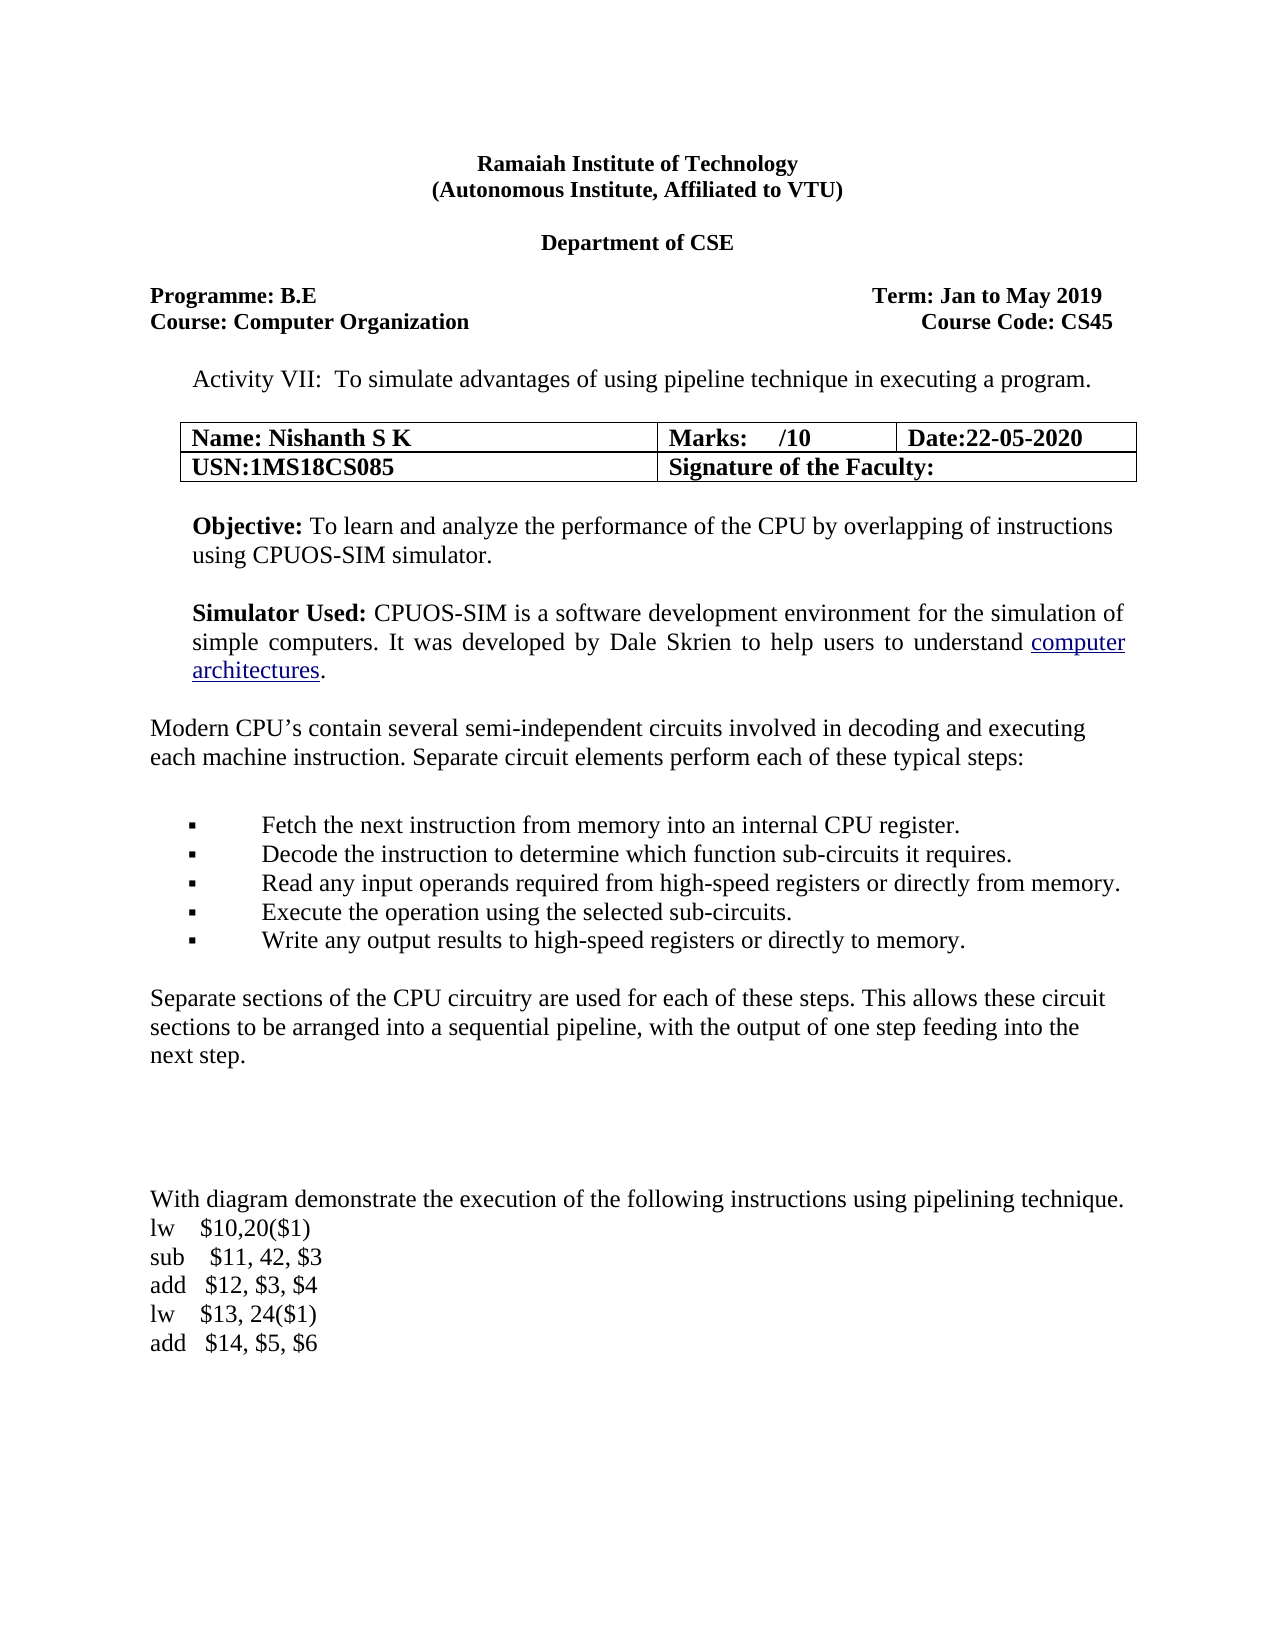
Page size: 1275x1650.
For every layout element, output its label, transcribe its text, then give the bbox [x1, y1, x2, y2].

text Programme: B.E Term: Jan to May 2019 [150, 282, 1125, 308]
text add $14, $5, $6 [150, 1328, 1125, 1357]
text Separate sections of the CPU circuitry are used for each of these steps. This allows these circuit sections to be arranged into a sequential pipeline, with the output of one step feeding into the next step. [150, 983, 1125, 1069]
text Activity VII: To simulate advantages of using pipeline technique in executing a program. [192, 364, 1125, 392]
text Ramaiah Institute of Technology [150, 150, 1125, 176]
table_cell USN:1MS18CS085 [181, 453, 657, 481]
table_header Marks: /10 [658, 423, 896, 451]
table_header Date:22-05-2020 [897, 423, 1136, 451]
text Simulator Used: CPUOS-SIM is a software development environment for the simulation of simple computers. It was developed by Dale Skrien to help users to understand computer architectures. [192, 598, 1125, 684]
text (Autonomous Institute, Affiliated to VTU) [150, 176, 1125, 203]
table_header Name: Nishanth S K [181, 423, 657, 451]
list Decode the instruction to determine which function sub-circuits it requires. [187, 839, 1125, 868]
text Course: Computer Organization Course Code: CS45 [150, 308, 1125, 334]
list Execute the operation using the selected sub-circuits. [187, 897, 1125, 926]
list Fetch the next instruction from memory into an internal CPU register. [187, 811, 1125, 839]
text Objective: To learn and analyze the performance of the CPU by overlapping of instructions using CPUOS-SIM simulator. [192, 511, 1125, 569]
text Modern CPU’s contain several semi-independent circuits involved in decoding and executing each machine instruction. Separate circuit elements perform each of these typical steps: [150, 713, 1125, 771]
list Write any output results to high-speed registers or directly to memory. [187, 926, 1125, 954]
text lw $13, 24($1) [150, 1299, 1125, 1328]
text Department of CSE [150, 229, 1125, 255]
text sub $11, 42, $3 [150, 1242, 1125, 1271]
text lw $10,20($1) [150, 1213, 1125, 1242]
table_cell Signature of the Faculty: [658, 453, 1136, 481]
text With diagram demonstrate the execution of the following instructions using pipelining technique. [150, 1184, 1125, 1213]
text add $12, $3, $4 [150, 1271, 1125, 1299]
list Read any input operands required from high-speed registers or directly from memory. [187, 868, 1125, 897]
